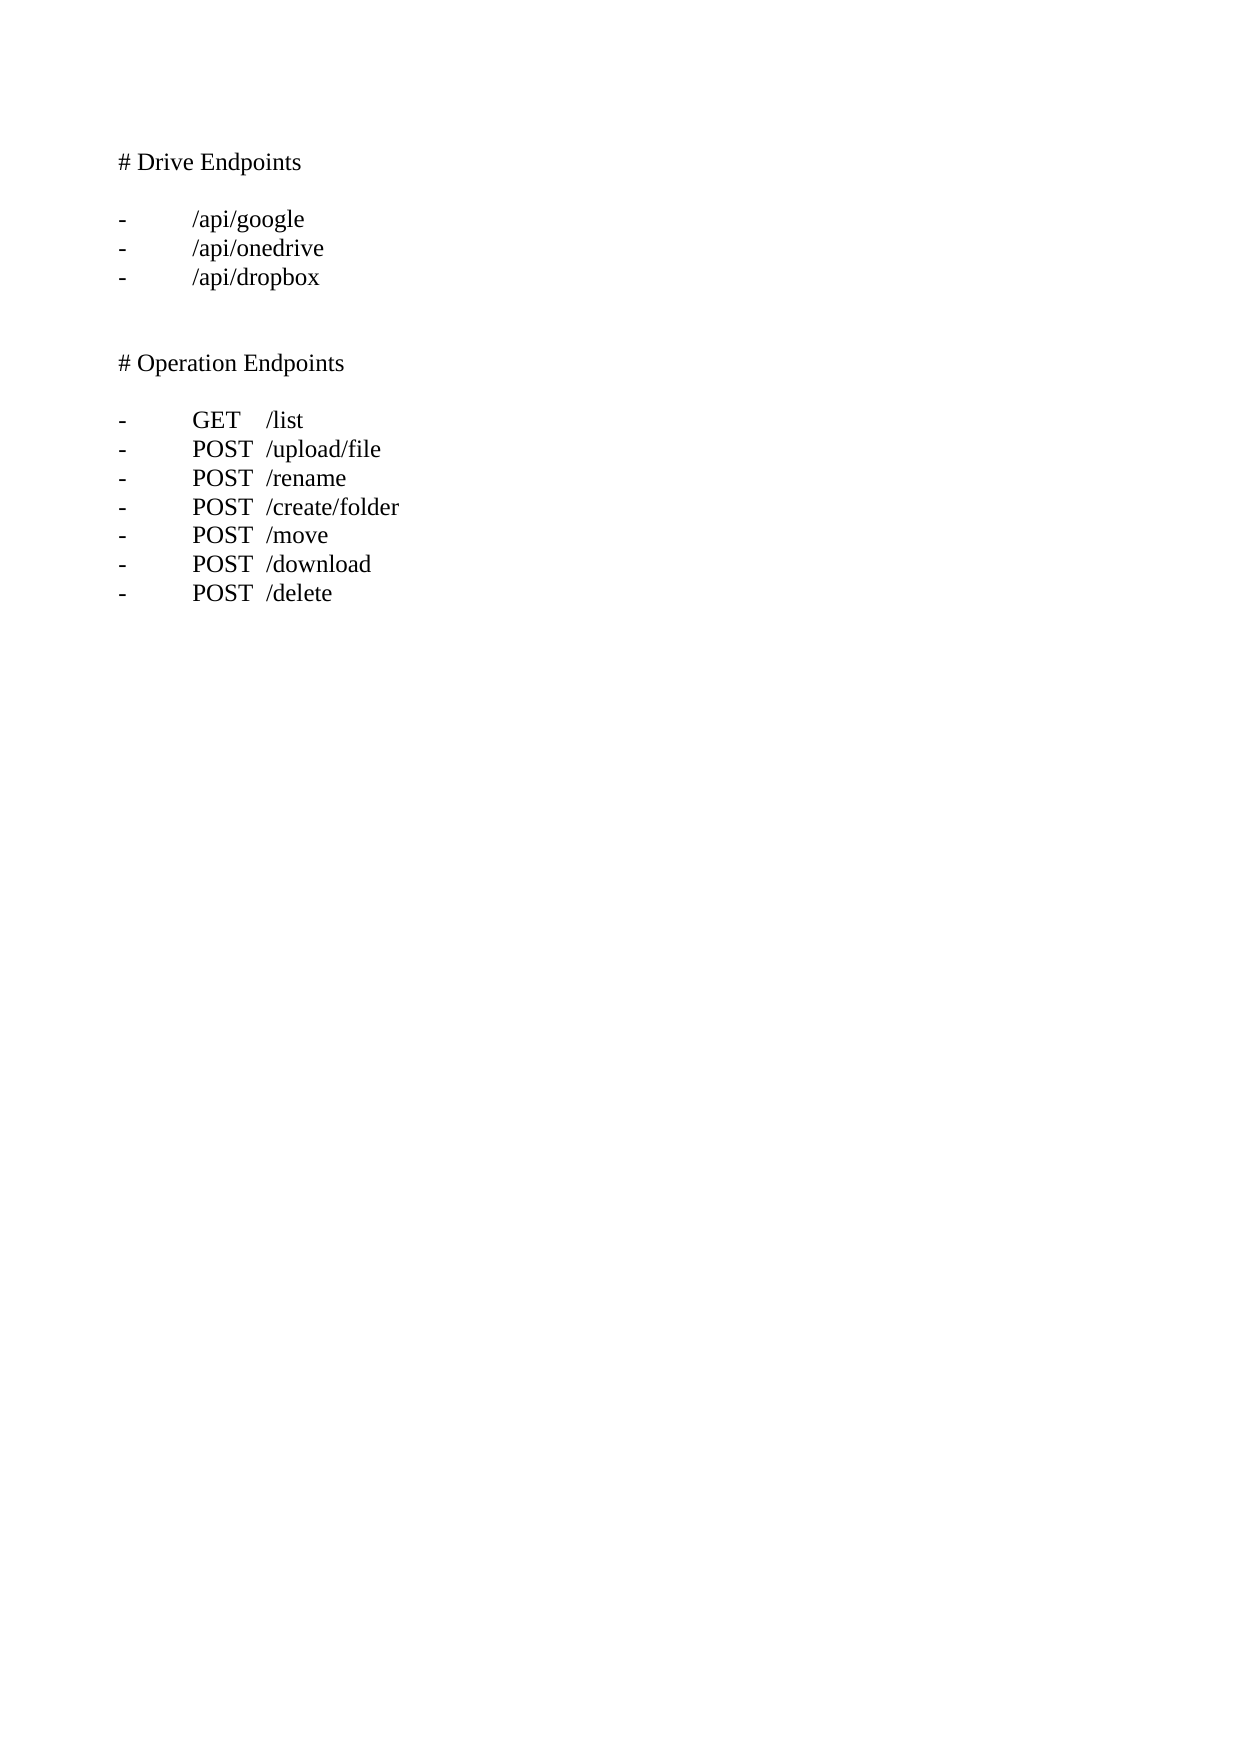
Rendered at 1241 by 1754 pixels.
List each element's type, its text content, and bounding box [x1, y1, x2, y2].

text - POST /delete [118, 578, 1122, 607]
text # Drive Endpoints [118, 147, 1122, 176]
text - POST /move [118, 521, 1122, 549]
text # Operation Endpoints [118, 348, 1122, 377]
text - GET /list [118, 406, 1122, 434]
text - POST /rename [118, 463, 1122, 492]
text - POST /upload/file [118, 434, 1122, 463]
text - /api/onedrive [118, 233, 1122, 262]
text - POST /create/folder [118, 492, 1122, 521]
text - /api/google [118, 204, 1122, 233]
text - POST /download [118, 549, 1122, 578]
text - /api/dropbox [118, 262, 1122, 291]
